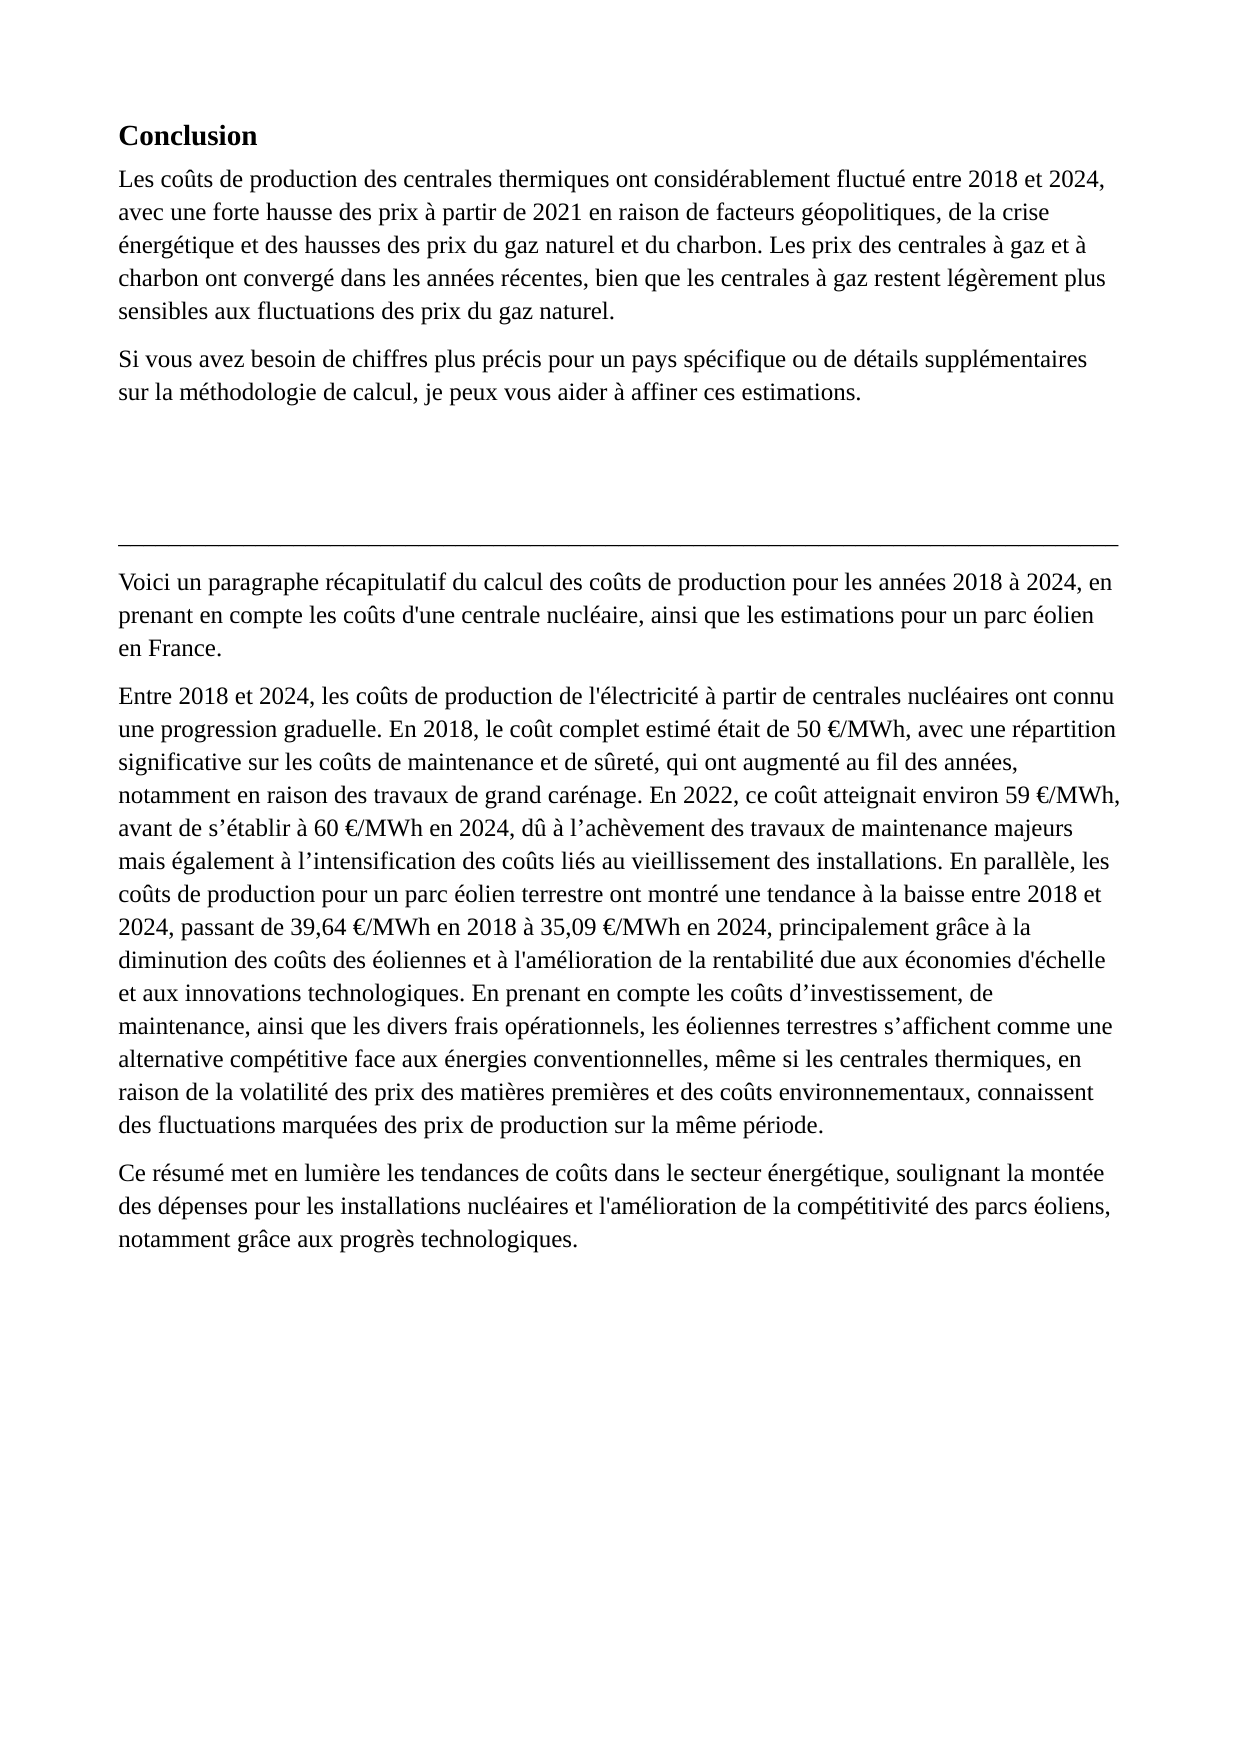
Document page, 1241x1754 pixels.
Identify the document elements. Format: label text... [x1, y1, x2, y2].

text Si vous avez besoin de chiffres plus précis pour un pays spécifique ou de détails supplémentaires sur la méthodologie de calcul, je peux vous aider à affiner ces estimations. [118, 344, 1122, 406]
text Ce résumé met en lumière les tendances de coûts dans le secteur énergétique, soulignant la montée des dépenses pour les installations nucléaires et l'amélioration de la compétitivité des parcs éoliens, notamment grâce aux progrès technologiques. [118, 1158, 1122, 1253]
text Voici un paragraphe récapitulatif du calcul des coûts de production pour les années 2018 à 2024, en prenant en compte les coûts d'une centrale nucléaire, ainsi que les estimations pour un parc éolien en France. [118, 567, 1122, 662]
text ________________________________________________________________________________ [118, 520, 1122, 548]
text Les coûts de production des centrales thermiques ont considérablement fluctué entre 2018 et 2024, avec une forte hausse des prix à partir de 2021 en raison de facteurs géopolitiques, de la crise énergétique et des hausses des prix du gaz naturel et du charbon. Les prix des centrales à gaz et à charbon ont convergé dans les années récentes, bien que les centrales à gaz restent légèrement plus sensibles aux fluctuations des prix du gaz naturel. [118, 164, 1122, 325]
subtitle Conclusion [118, 118, 1122, 152]
text Entre 2018 et 2024, les coûts de production de l'électricité à partir de centrales nucléaires ont connu une progression graduelle. En 2018, le coût complet estimé était de 50 €/MWh, avec une répartition significative sur les coûts de maintenance et de sûreté, qui ont augmenté au fil des années, notamment en raison des travaux de grand carénage. En 2022, ce coût atteignait environ 59 €/MWh, avant de s’établir à 60 €/MWh en 2024, dû à l’achèvement des travaux de maintenance majeurs mais également à l’intensification des coûts liés au vieillissement des installations. En parallèle, les coûts de production pour un parc éolien terrestre ont montré une tendance à la baisse entre 2018 et 2024, passant de 39,64 €/MWh en 2018 à 35,09 €/MWh en 2024, principalement grâce à la diminution des coûts des éoliennes et à l'amélioration de la rentabilité due aux économies d'échelle et aux innovations technologiques. En prenant en compte les coûts d’investissement, de maintenance, ainsi que les divers frais opérationnels, les éoliennes terrestres s’affichent comme une alternative compétitive face aux énergies conventionnelles, même si les centrales thermiques, en raison de la volatilité des prix des matières premières et des coûts environnementaux, connaissent des fluctuations marquées des prix de production sur la même période. [118, 681, 1122, 1139]
